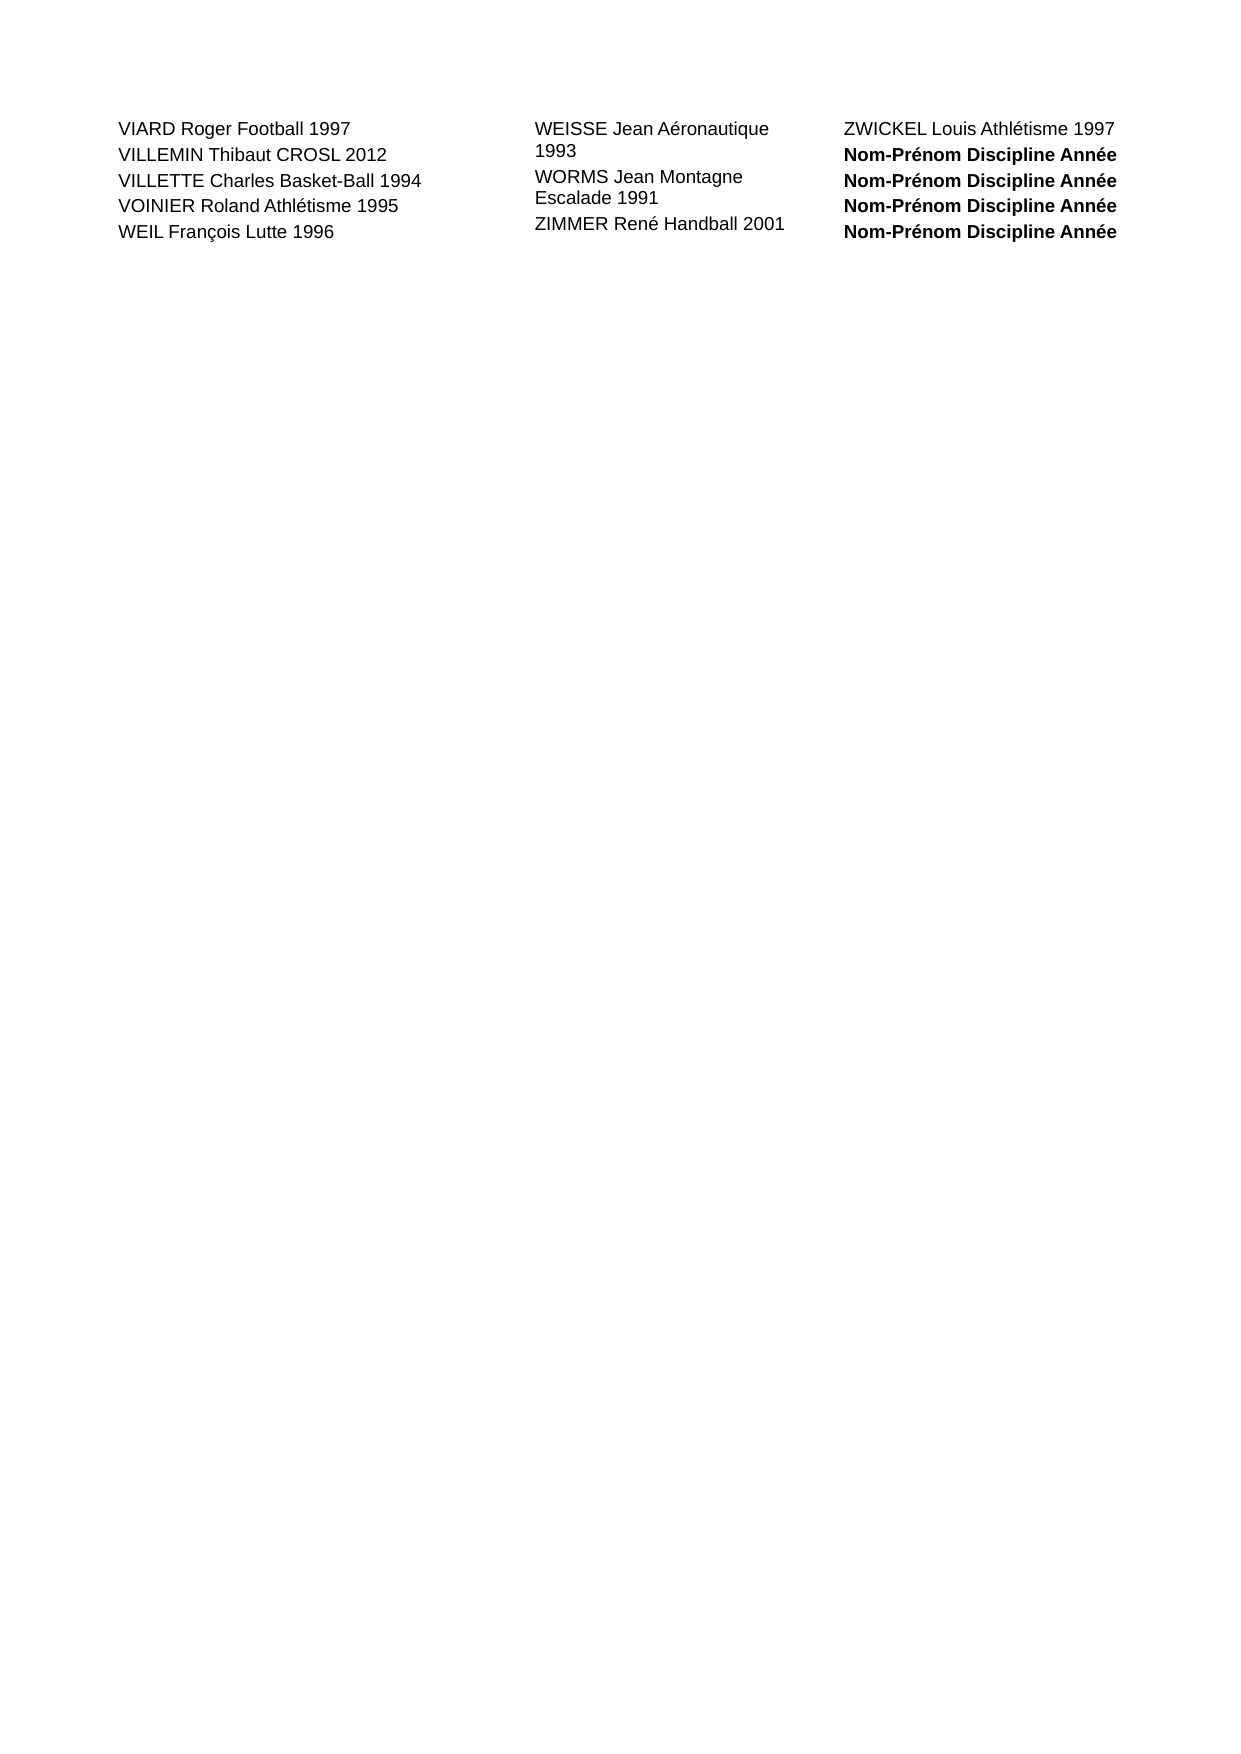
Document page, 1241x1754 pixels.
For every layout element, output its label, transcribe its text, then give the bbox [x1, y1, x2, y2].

text VIARD Roger Football 1997 [118, 118, 500, 140]
text Nom-Prénom Discipline Année [844, 169, 1122, 191]
text WORMS Jean Montagne Escalade 1991 [534, 165, 809, 208]
text VILLEMIN Thibaut CROSL 2012 [118, 144, 500, 165]
text WEIL François Lutte 1996 [118, 221, 500, 243]
text Nom-Prénom Discipline Année [844, 195, 1122, 217]
text ZIMMER René Handball 2001 [534, 213, 809, 234]
text VILLETTE Charles Basket-Ball 1994 [118, 169, 500, 191]
text Nom-Prénom Discipline Année [844, 144, 1122, 165]
text WEISSE Jean Aéronautique 1993 [534, 118, 809, 161]
text VOINIER Roland Athlétisme 1995 [118, 195, 500, 217]
text Nom-Prénom Discipline Année [844, 221, 1122, 243]
text ZWICKEL Louis Athlétisme 1997 [844, 118, 1122, 140]
